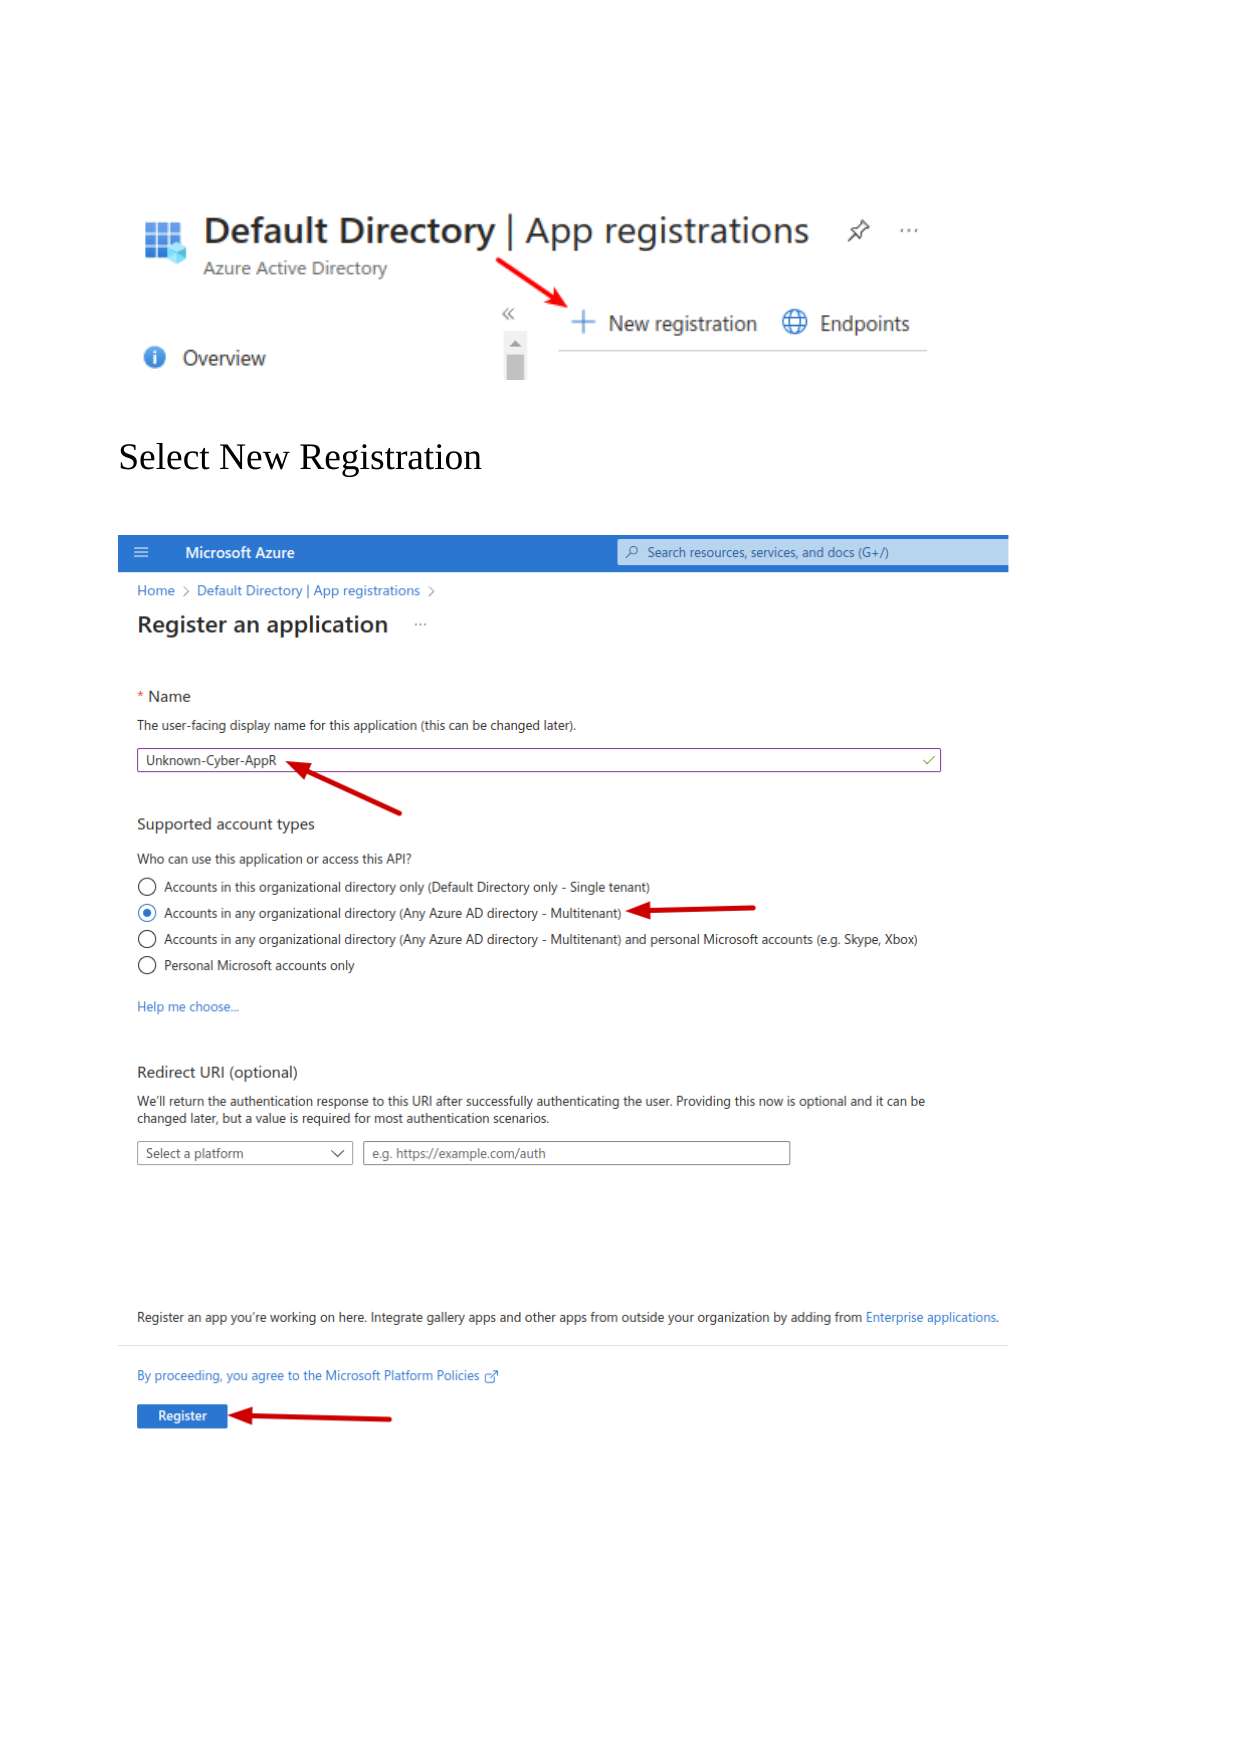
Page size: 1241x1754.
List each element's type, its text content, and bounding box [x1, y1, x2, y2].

text Select New Registration [118, 434, 1122, 477]
picture [119, 204, 928, 380]
picture [118, 535, 1123, 1539]
